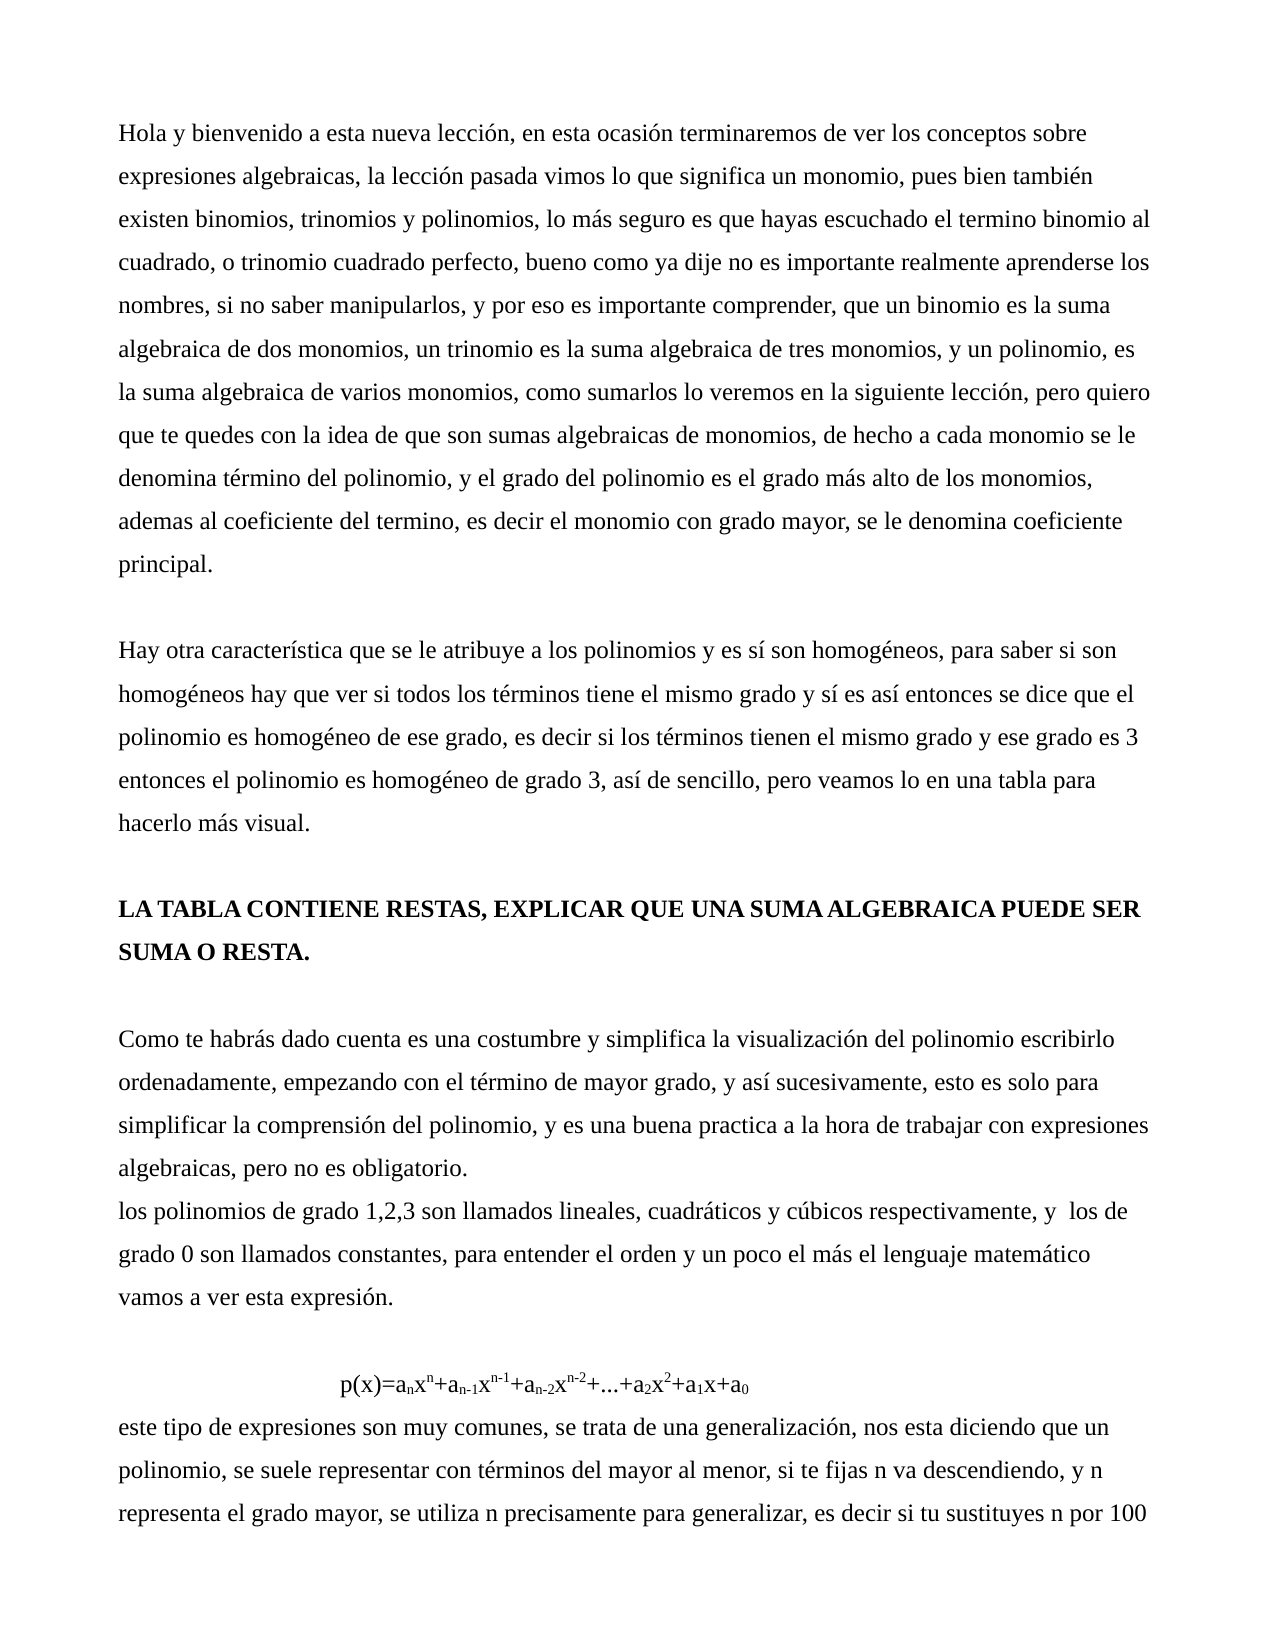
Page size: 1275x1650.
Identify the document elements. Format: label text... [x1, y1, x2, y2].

text Hay otra característica que se le atribuye a los polinomios y es sí son homogéneos, para saber si son homogéneos hay que ver si todos los términos tiene el mismo grado y sí es así entonces se dice que el polinomio es homogéneo de ese grado, es decir si los términos tienen el mismo grado y ese grado es 3 entonces el polinomio es homogéneo de grado 3, así de sencillo, pero veamos lo en una tabla para hacerlo más visual. [118, 636, 1157, 837]
text Hola y bienvenido a esta nueva lección, en esta ocasión terminaremos de ver los conceptos sobre expresiones algebraicas, la lección pasada vimos lo que significa un monomio, pues bien también existen binomios, trinomios y polinomios, lo más seguro es que hayas escuchado el termino binomio al cuadrado, o trinomio cuadrado perfecto, bueno como ya dije no es importante realmente aprenderse los nombres, si no saber manipularlos, y por eso es importante comprender, que un binomio es la suma algebraica de dos monomios, un trinomio es la suma algebraica de tres monomios, y un polinomio, es la suma algebraica de varios monomios, como sumarlos lo veremos en la siguiente lección, pero quiero que te quedes con la idea de que son sumas algebraicas de monomios, de hecho a cada monomio se le denomina término del polinomio, y el grado del polinomio es el grado más alto de los monomios, ademas al coeficiente del termino, es decir el monomio con grado mayor, se le denomina coeficiente principal. [118, 118, 1157, 578]
text LA TABLA CONTIENE RESTAS, EXPLICAR QUE UNA SUMA ALGEBRAICA PUEDE SER SUMA O RESTA. [118, 894, 1157, 966]
text este tipo de expresiones son muy comunes, se trata de una generalización, nos esta diciendo que un polinomio, se suele representar con términos del mayor al menor, si te fijas n va descendiendo, y n representa el grado mayor, se utiliza n precisamente para generalizar, es decir si tu sustituyes n por 100 [118, 1412, 1157, 1527]
text los polinomios de grado 1,2,3 son llamados lineales, cuadráticos y cúbicos respectivamente, y los de grado 0 son llamados constantes, para entender el orden y un poco el más el lenguaje matemático vamos a ver esta expresión. [118, 1196, 1157, 1311]
text p(x)=anxn+an-1xn-1+an-2xn-2+...+a2x2+a1x+a0 [118, 1369, 1157, 1397]
text Como te habrás dado cuenta es una costumbre y simplifica la visualización del polinomio escribirlo ordenadamente, empezando con el término de mayor grado, y así sucesivamente, esto es solo para simplificar la comprensión del polinomio, y es una buena practica a la hora de trabajar con expresiones algebraicas, pero no es obligatorio. [118, 1024, 1157, 1182]
